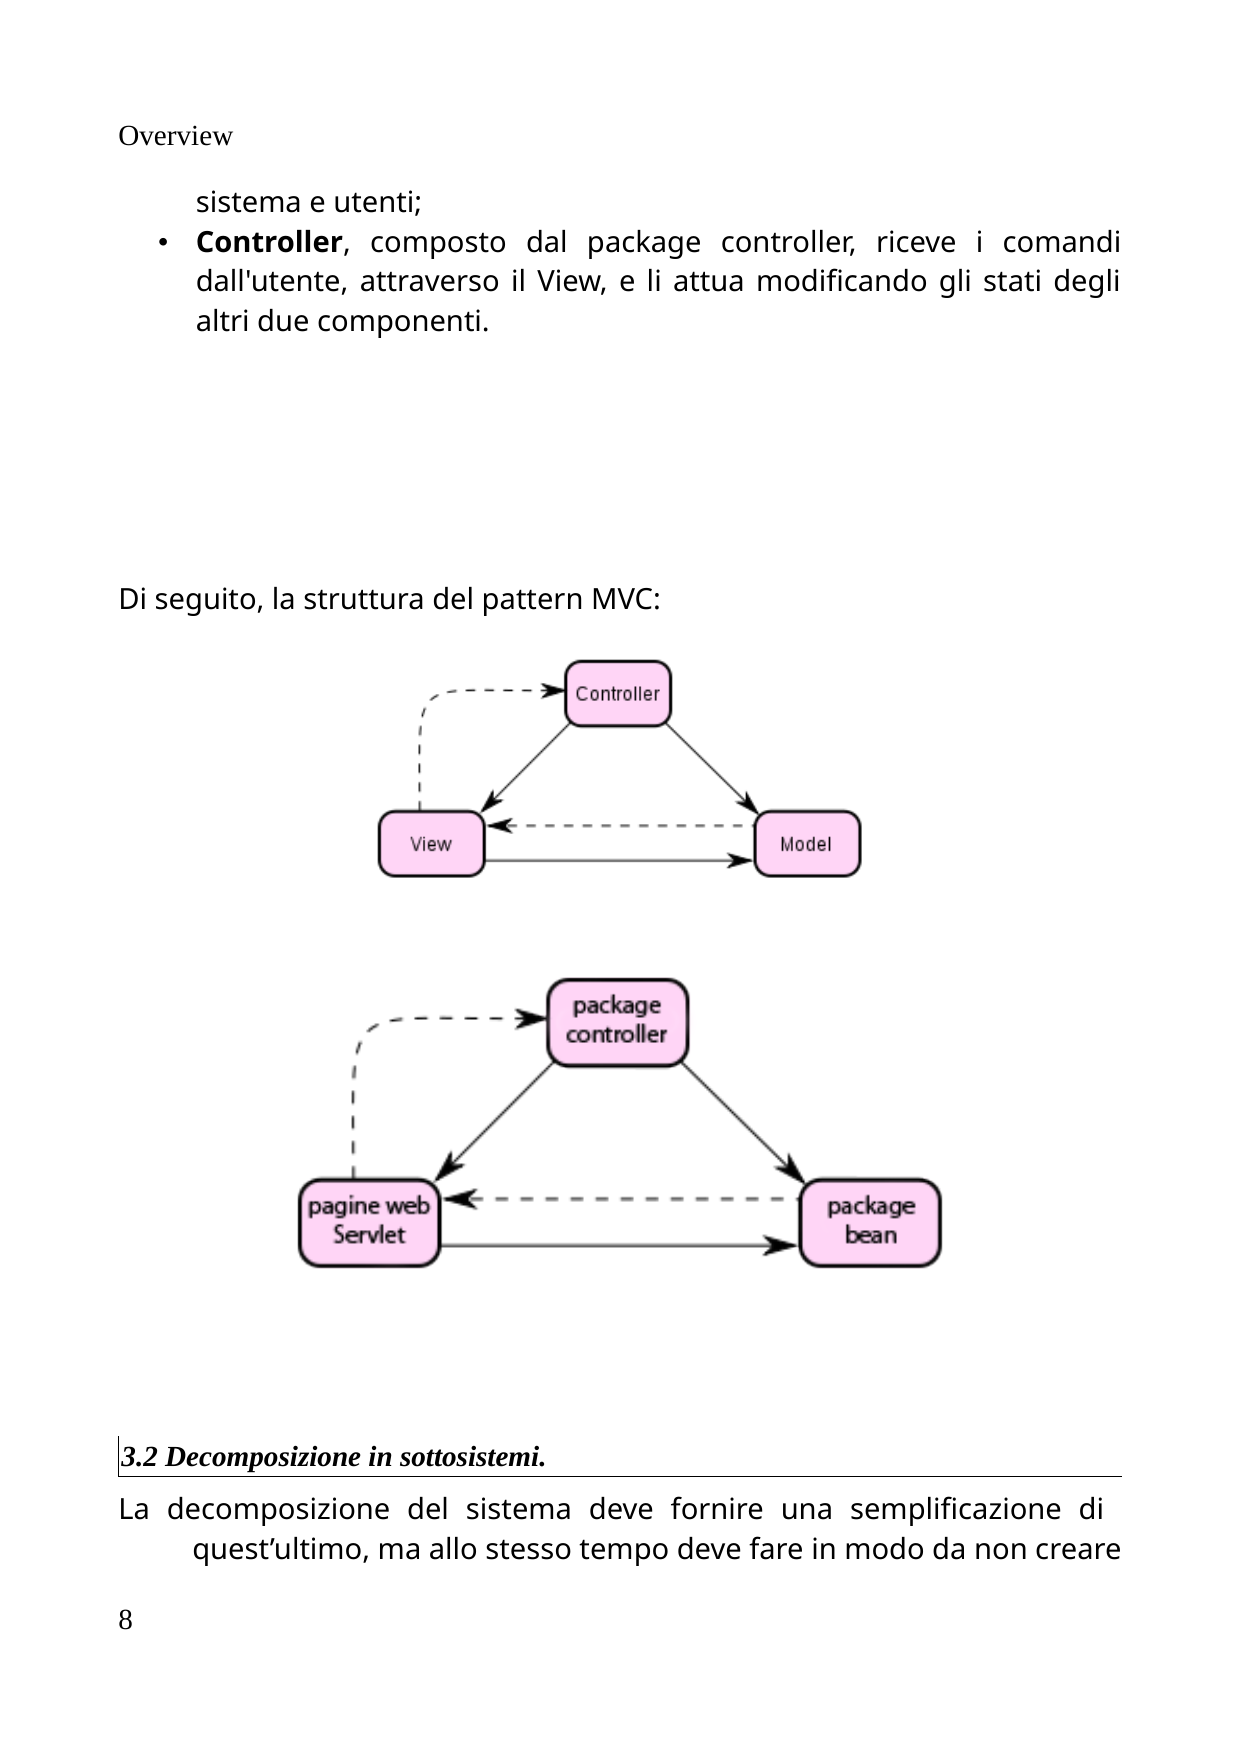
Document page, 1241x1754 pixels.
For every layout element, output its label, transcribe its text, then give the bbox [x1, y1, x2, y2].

picture [375, 657, 865, 881]
list Controller, composto dal package controller, riceve i comandi dall'utente, attraverso il View, e li attua modificando gli stati degli altri due componenti. [158, 221, 1122, 340]
text La decomposizione del sistema deve fornire una semplificazione di quest’ultimo, ma allo stesso tempo deve fare in modo da non creare [118, 1488, 1122, 1568]
subtitle Decomposizione in sottosistemi. [119, 1436, 1122, 1476]
text Di seguito, la struttura del pattern MVC: [118, 578, 1122, 618]
picture [294, 975, 947, 1273]
list sistema e utenti; [158, 181, 1122, 221]
